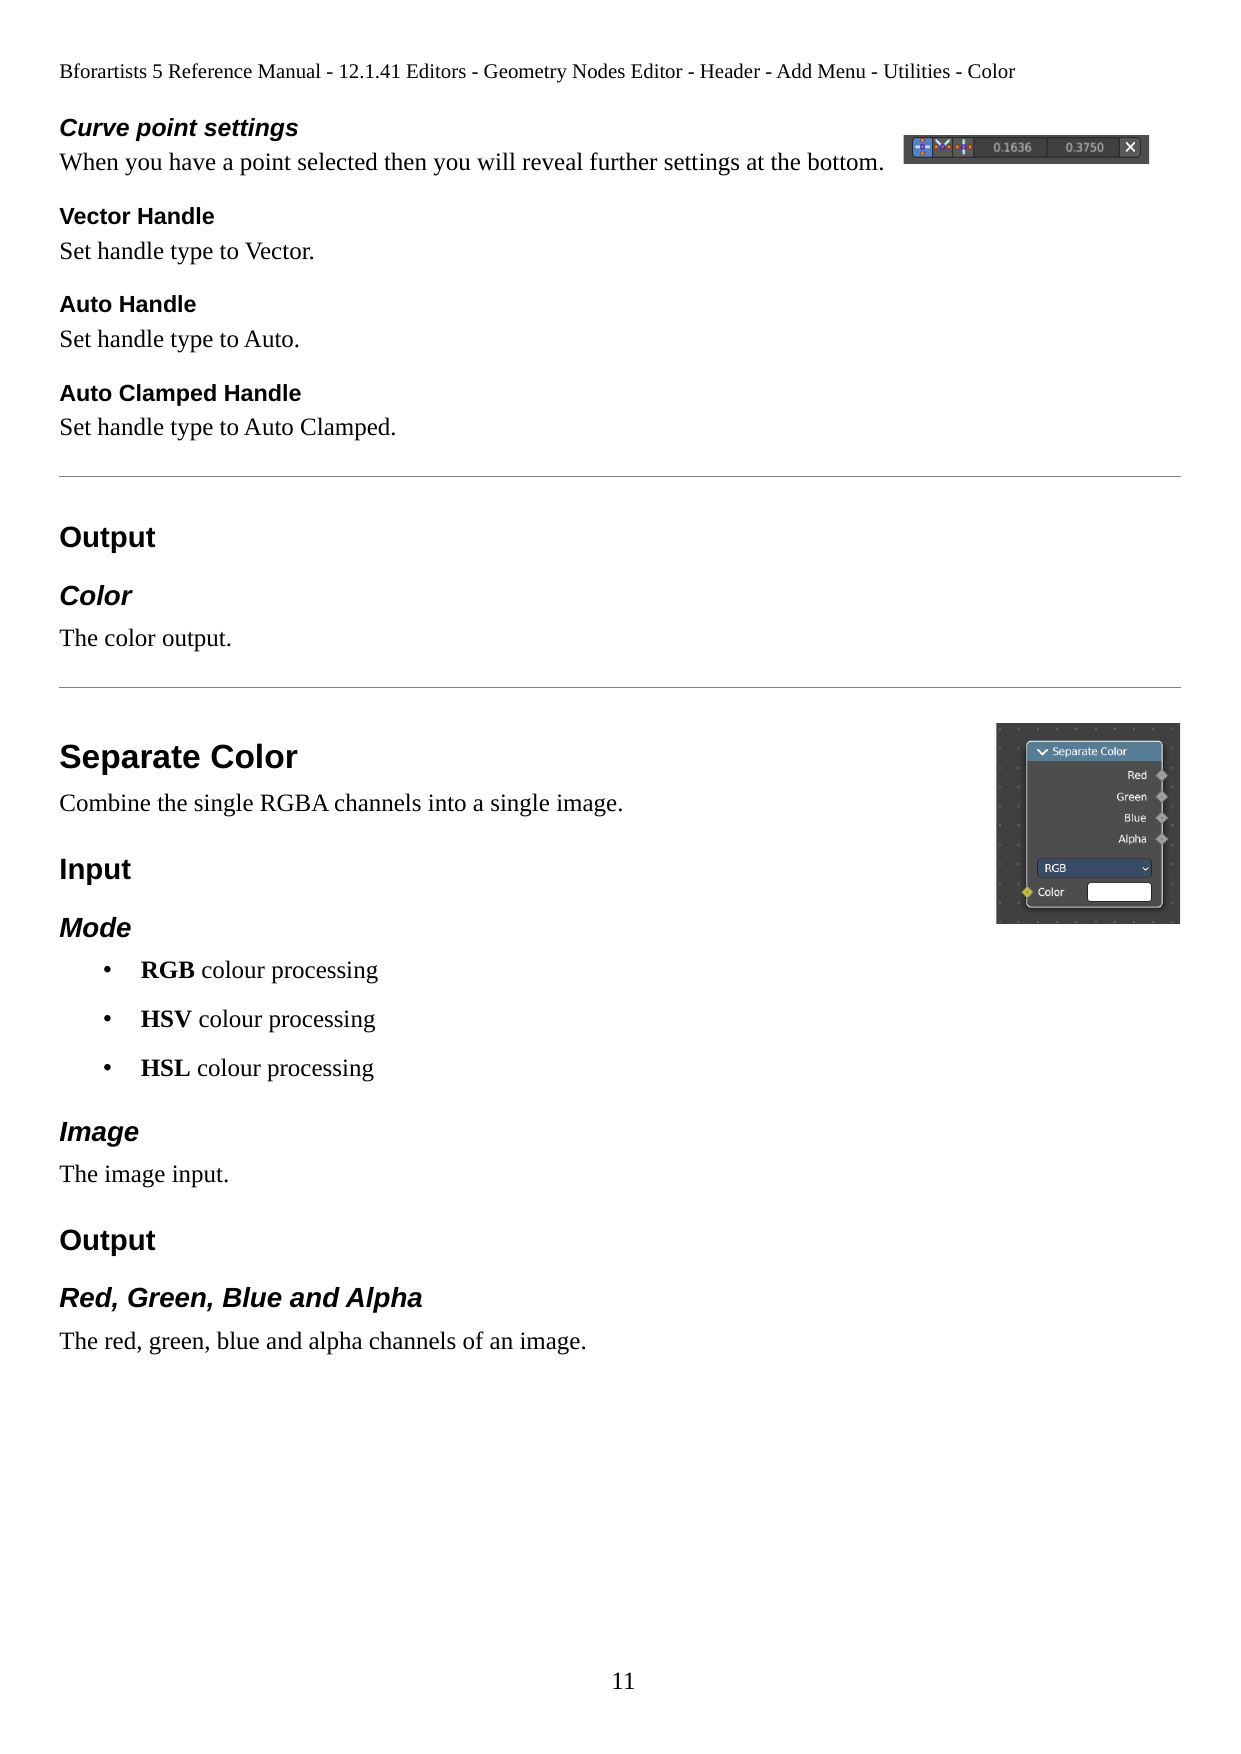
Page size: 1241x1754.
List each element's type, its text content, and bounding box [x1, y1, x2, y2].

subtitle Color [59, 579, 1181, 611]
text Set handle type to Auto. [59, 324, 1181, 353]
subtitle Mode [59, 911, 1181, 943]
list RGB colour processing [103, 955, 1181, 984]
text Set handle type to Auto Clamped. [59, 412, 1181, 441]
text Set handle type to Vector. [59, 236, 1181, 264]
subtitle Output [59, 520, 1181, 554]
subtitle Auto Clamped Handle [59, 379, 1181, 406]
subtitle Auto Handle [59, 291, 1181, 318]
subtitle Curve point settings [59, 113, 1181, 141]
list HSL colour processing [103, 1053, 1181, 1082]
picture [903, 135, 1150, 164]
subtitle Red, Green, Blue and Alpha [59, 1282, 1181, 1314]
text The color output. [59, 623, 1181, 652]
subtitle Input [59, 852, 996, 886]
text The red, green, blue and alpha channels of an image. [59, 1326, 1181, 1355]
subtitle Vector Handle [59, 203, 1181, 229]
subtitle Image [59, 1115, 1181, 1147]
text Combine the single RGBA channels into a single image. [59, 788, 996, 817]
picture [996, 723, 1181, 924]
list HSV colour processing [103, 1004, 1181, 1033]
text The image input. [59, 1159, 1181, 1188]
text When you have a point selected then you will reveal further settings at the bottom. [59, 147, 1181, 176]
subtitle Output [59, 1223, 1181, 1257]
subtitle Separate Color [59, 737, 996, 776]
